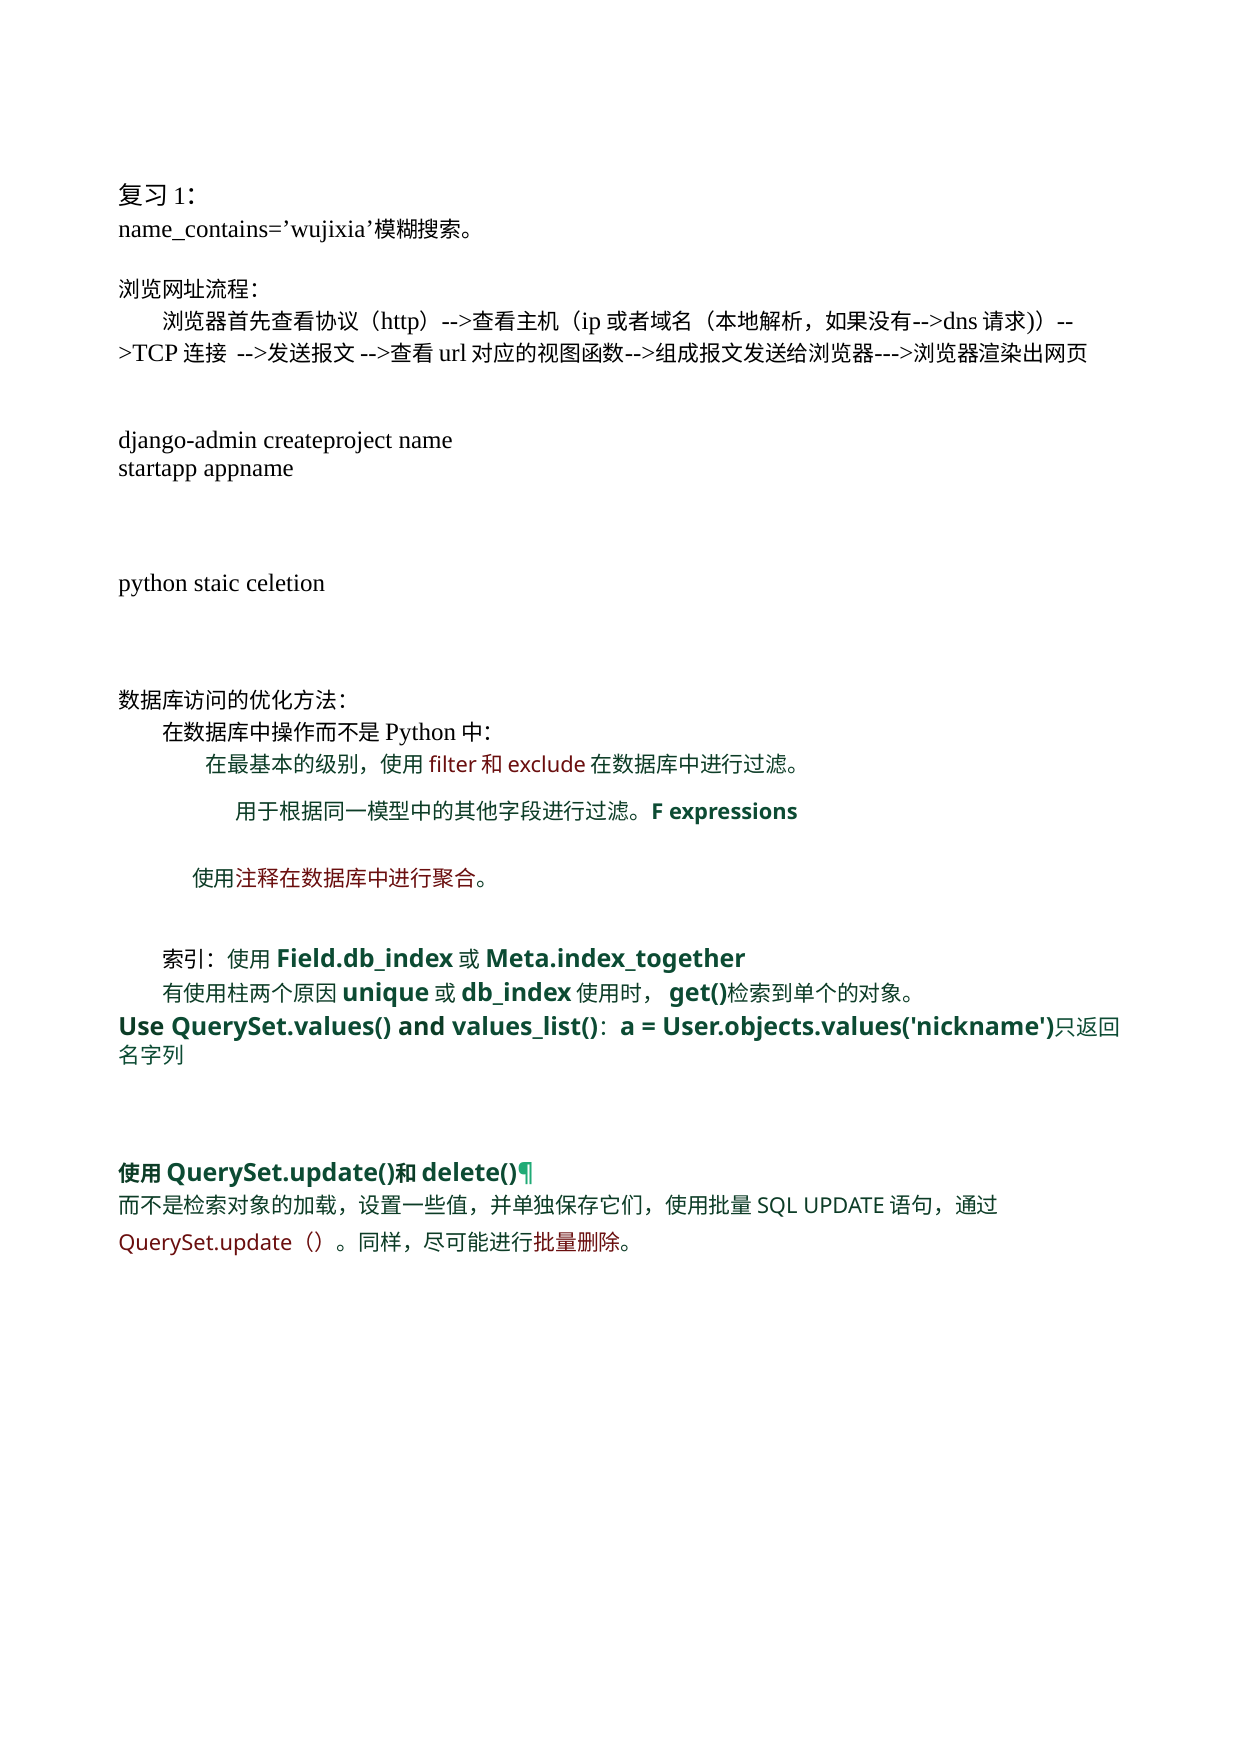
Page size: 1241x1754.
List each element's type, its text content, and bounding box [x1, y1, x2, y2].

text python staic celetion [118, 568, 1122, 597]
text 使用QuerySet.update()和delete()¶ [118, 1154, 1122, 1188]
text 有使用柱两个原因 unique或 db_index使用时， get()检索到单个的对象。 [118, 975, 1122, 1009]
text 浏览网址流程： [118, 272, 1122, 304]
text startapp appname [118, 453, 1122, 482]
text 而不是检索对象的加载，设置一些值，并单独保存它们，使用批量SQL UPDATE语句，通过QuerySet.update（）。同样，尽可能进行批量删除。 [118, 1188, 1122, 1256]
text 用于根据同一模型中的其他字段进行过滤。F expressions [192, 794, 1122, 826]
text 浏览器首先查看协议（http）-->查看主机（ip或者域名（本地解析，如果没有-->dns请求)）-->TCP连接 -->发送报文 -->查看url对应的视图函数-->组成报文发送给浏览器--->浏览器渲染出网页 [118, 304, 1122, 367]
text Use QuerySet.values() and values_list()：a = User.objects.values('nickname')只返回名字列 [118, 1009, 1122, 1068]
text django-admin createproject name [118, 425, 1122, 453]
text 使用注释在数据库中进行聚合。 [192, 861, 1122, 893]
text 在最基本的级别，使用filter和exclude在数据库中进行过滤。 [118, 747, 1122, 779]
text name_contains=’wujixia’模糊搜索。 [118, 212, 1122, 243]
text 索引：使用 Field.db_index或 Meta.index_together [118, 941, 1122, 975]
text 复习1： [118, 176, 1122, 212]
text 在数据库中操作而不是Python中： [118, 715, 1122, 747]
text 数据库访问的优化方法： [118, 683, 1122, 715]
